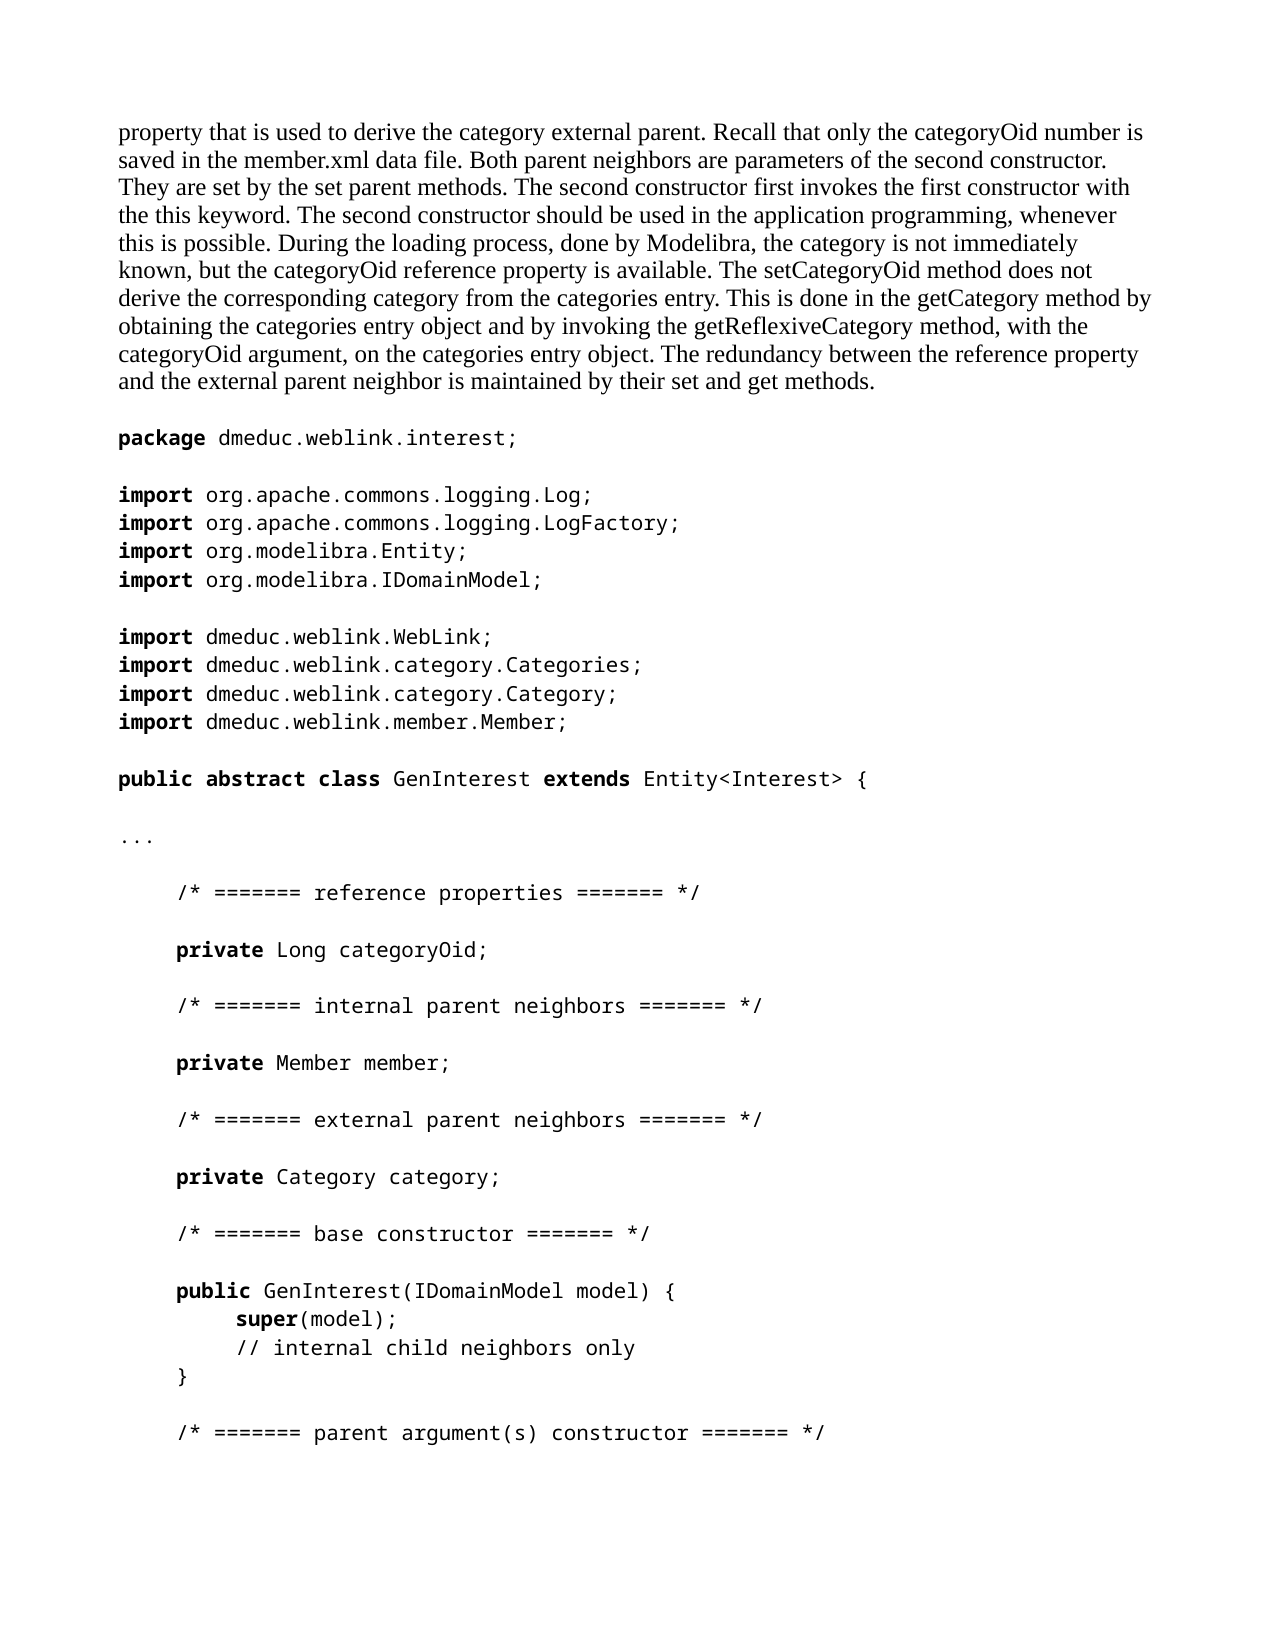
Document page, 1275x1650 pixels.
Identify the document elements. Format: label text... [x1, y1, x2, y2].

text private Long categoryOid; [118, 935, 1157, 963]
text import dmeduc.weblink.member.Member; [118, 707, 1157, 736]
text import dmeduc.weblink.category.Categories; [118, 650, 1157, 679]
text super(model); [118, 1304, 1157, 1333]
text import org.modelibra.IDomainModel; [118, 565, 1157, 593]
text package dmeduc.weblink.interest; [118, 423, 1157, 451]
text import dmeduc.weblink.WebLink; [118, 622, 1157, 650]
text import dmeduc.weblink.category.Category; [118, 679, 1157, 707]
text /* ======= external parent neighbors ======= */ [118, 1105, 1157, 1134]
text public GenInterest(IDomainModel model) { [118, 1276, 1157, 1304]
text private Member member; [118, 1048, 1157, 1077]
text /* ======= parent argument(s) constructor ======= */ [118, 1418, 1157, 1447]
text /* ======= reference properties ======= */ [118, 878, 1157, 906]
text public abstract class GenInterest extends Entity<Interest> { [118, 764, 1157, 793]
text } [118, 1361, 1157, 1390]
text ... [118, 821, 1157, 849]
text property that is used to derive the category external parent. Recall that only the categoryOid number is saved in the member.xml data file. Both parent neighbors are parameters of the second constructor. They are set by the set parent methods. The second constructor first invokes the first constructor with the this keyword. The second constructor should be used in the application programming, whenever this is possible. During the loading process, done by Modelibra, the category is not immediately known, but the categoryOid reference property is available. The setCategoryOid method does not derive the corresponding category from the categories entry. This is done in the getCategory method by obtaining the categories entry object and by invoking the getReflexiveCategory method, with the categoryOid argument, on the categories entry object. The redundancy between the reference property and the external parent neighbor is maintained by their set and get methods. [118, 118, 1157, 395]
text /* ======= internal parent neighbors ======= */ [118, 992, 1157, 1020]
text import org.modelibra.Entity; [118, 537, 1157, 565]
text import org.apache.commons.logging.LogFactory; [118, 508, 1157, 537]
text private Category category; [118, 1162, 1157, 1191]
text /* ======= base constructor ======= */ [118, 1219, 1157, 1248]
text import org.apache.commons.logging.Log; [118, 480, 1157, 508]
text // internal child neighbors only [118, 1333, 1157, 1361]
